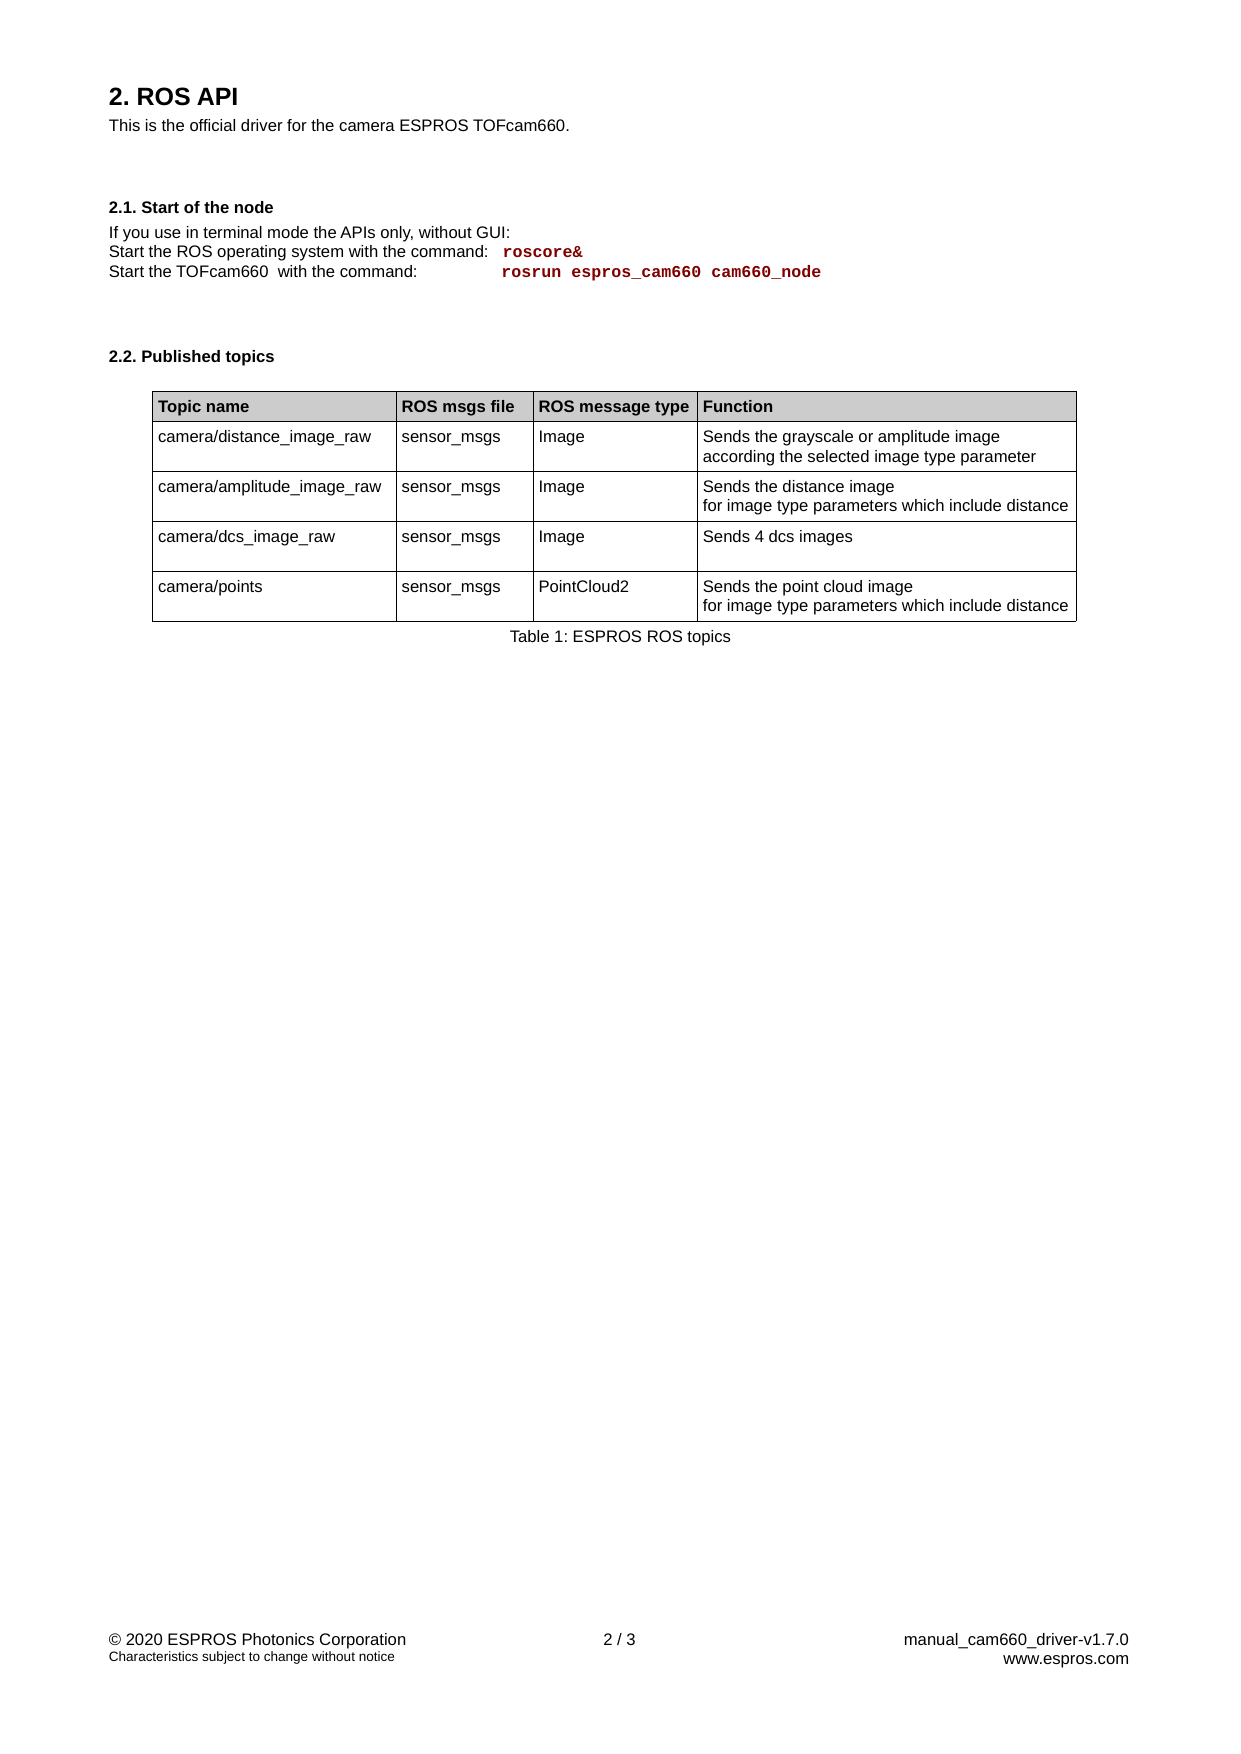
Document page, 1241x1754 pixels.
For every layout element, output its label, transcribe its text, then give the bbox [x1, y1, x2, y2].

subtitle Start of the node [109, 197, 1132, 217]
table_cell Sends the point cloud image for image type parameters which include distance [698, 572, 1076, 621]
subtitle ROS API [109, 81, 1132, 110]
table_cell sensor_msgs [397, 422, 533, 471]
table_header ROS msgs file [397, 392, 533, 421]
table_header ROS message type [534, 392, 697, 421]
table_cell PointCloud2 [534, 572, 697, 621]
text If you use in terminal mode the APIs only, without GUI: [109, 222, 1132, 242]
table_header Topic name [153, 392, 396, 421]
table_cell sensor_msgs [397, 522, 533, 571]
text Start the TOFcam660 with the command: rosrun espros_cam660 cam660_node [109, 262, 1132, 283]
table_cell Sends the distance image for image type parameters which include distance [698, 472, 1076, 521]
table_cell camera/amplitude_image_raw [153, 472, 396, 521]
table_cell Sends 4 dcs images [698, 522, 1076, 571]
table_cell camera/distance_image_raw [153, 422, 396, 471]
table_cell Sends the grayscale or amplitude image according the selected image type parameter [698, 422, 1076, 471]
table_header Function [698, 392, 1076, 421]
table_cell Image [534, 472, 697, 521]
table_cell Image [534, 522, 697, 571]
text This is the official driver for the camera ESPROS TOFcam660. [109, 116, 1132, 135]
table_cell sensor_msgs [397, 572, 533, 621]
text Table 1: ESPROS ROS topics [109, 627, 1132, 646]
text Start the ROS operating system with the command: roscore& [109, 242, 1132, 262]
table_cell Image [534, 422, 697, 471]
table_cell camera/points [153, 572, 396, 621]
table_cell camera/dcs_image_raw [153, 522, 396, 571]
table_cell sensor_msgs [397, 472, 533, 521]
subtitle Published topics [109, 346, 1132, 366]
